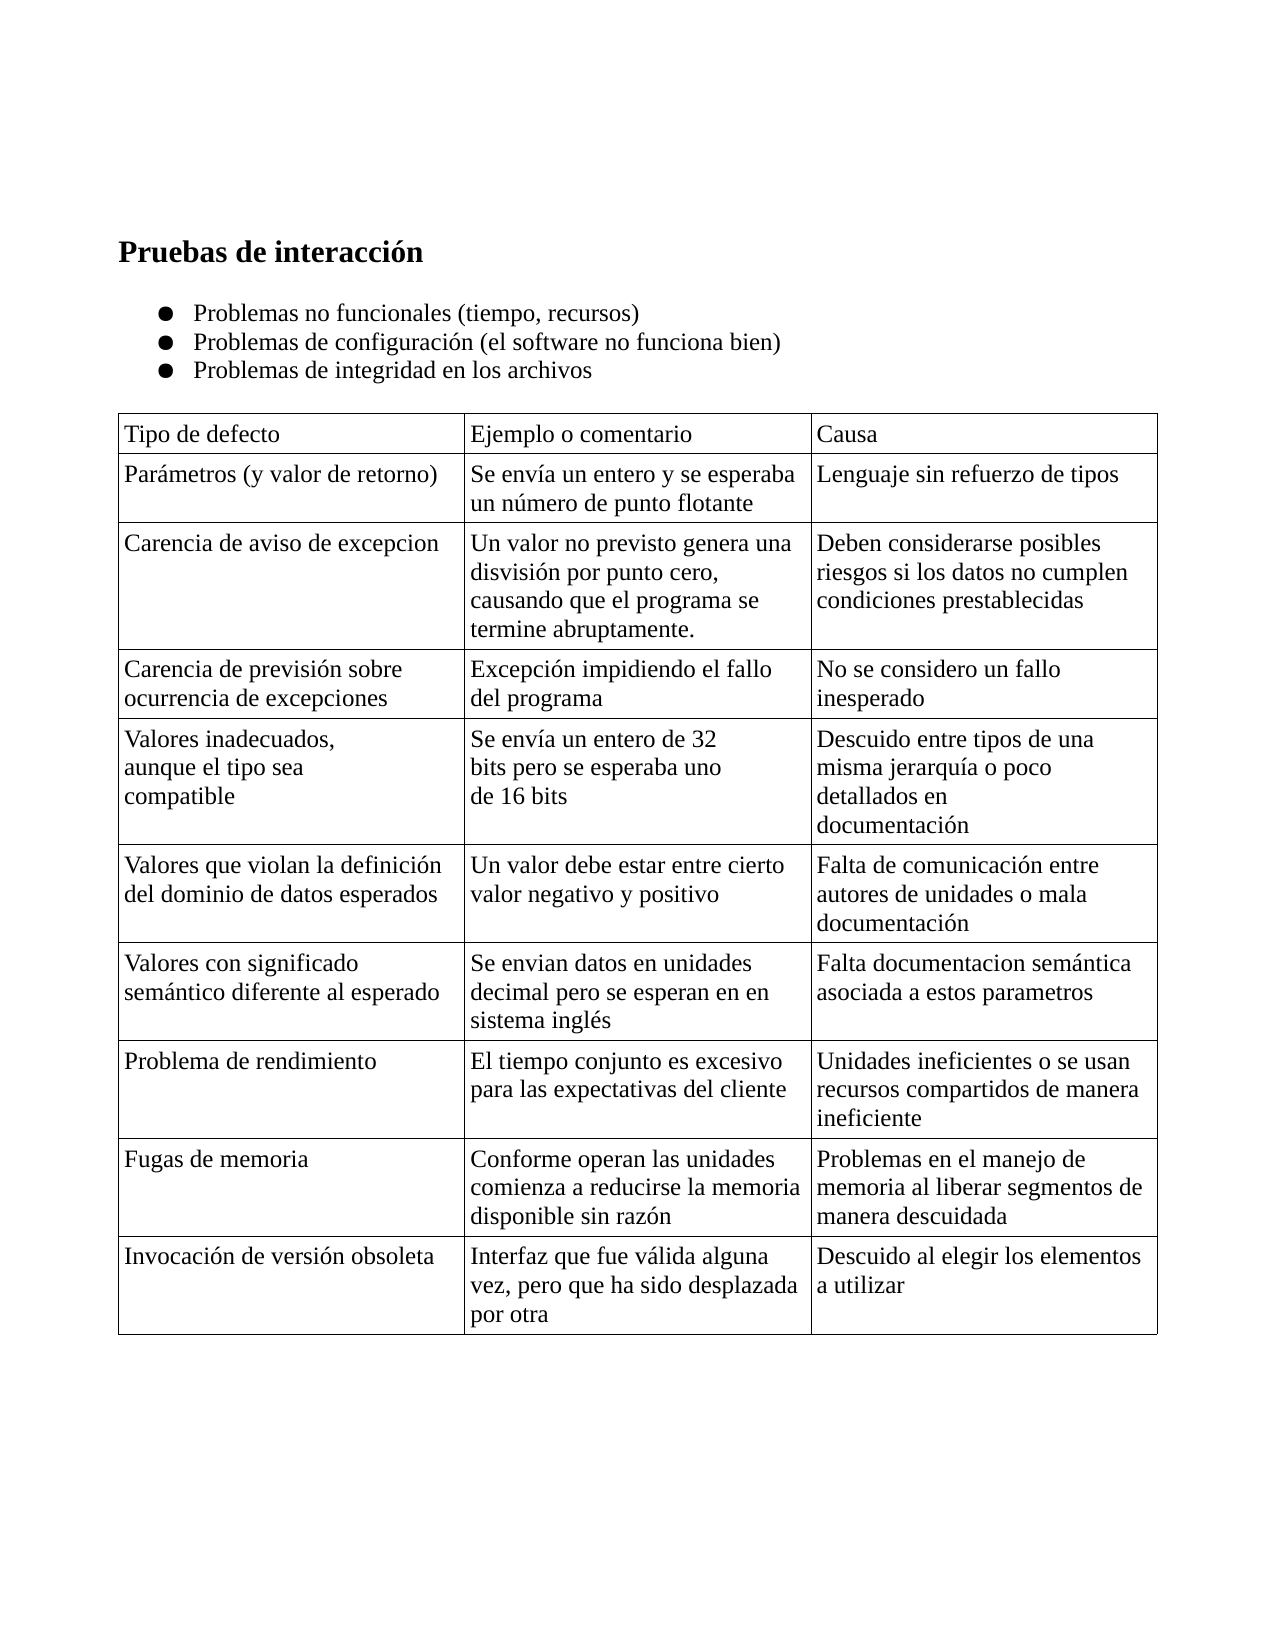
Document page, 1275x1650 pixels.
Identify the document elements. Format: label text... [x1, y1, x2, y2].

table_cell Unidades ineficientes o se usan recursos compartidos de manera ineficiente [812, 1041, 1157, 1138]
table_cell Parámetros (y valor de retorno) [119, 454, 464, 522]
table_header Ejemplo o comentario [465, 414, 811, 453]
table_cell Se envía un entero de 32 bits pero se esperaba uno de 16 bits [465, 719, 811, 844]
table_cell Descuido al elegir los elementos a utilizar [812, 1237, 1157, 1333]
table_cell Deben considerarse posibles riesgos si los datos no cumplen condiciones prestablecidas [812, 523, 1157, 649]
table_cell Problemas en el manejo de memoria al liberar segmentos de manera descuidada [812, 1139, 1157, 1236]
table_cell Problema de rendimiento [119, 1041, 464, 1138]
table_cell Conforme operan las unidades comienza a reducirse la memoria disponible sin razón [465, 1139, 811, 1236]
table_cell No se considero un fallo inesperado [812, 650, 1157, 718]
table_cell Invocación de versión obsoleta [119, 1237, 464, 1333]
table_cell Interfaz que fue válida alguna vez, pero que ha sido desplazada por otra [465, 1237, 811, 1333]
table_cell Un valor no previsto genera una disvisión por punto cero, causando que el programa se termine abruptamente. [465, 523, 811, 649]
table_cell Un valor debe estar entre cierto valor negativo y positivo [465, 845, 811, 942]
list Problemas de configuración (el software no funciona bien) [156, 327, 1157, 355]
table_cell Carencia de aviso de excepcion [119, 523, 464, 649]
table_cell Descuido entre tipos de una misma jerarquía o poco detallados en documentación [812, 719, 1157, 844]
table_cell Se envian datos en unidades decimal pero se esperan en en sistema inglés [465, 943, 811, 1040]
table_cell Valores que violan la definición del dominio de datos esperados [119, 845, 464, 942]
table_cell Valores con significado semántico diferente al esperado [119, 943, 464, 1040]
list Problemas no funcionales (tiempo, recursos) [156, 298, 1157, 327]
table_cell Se envía un entero y se esperaba un número de punto flotante [465, 454, 811, 522]
table_cell Excepción impidiendo el fallo del programa [465, 650, 811, 718]
list Problemas de integridad en los archivos [156, 355, 1157, 384]
table_cell Falta de comunicación entre autores de unidades o mala documentación [812, 845, 1157, 942]
text Pruebas de interacción [118, 233, 1157, 269]
table_header Tipo de defecto [119, 414, 464, 453]
table_cell Fugas de memoria [119, 1139, 464, 1236]
table_cell Valores inadecuados, aunque el tipo sea compatible [119, 719, 464, 844]
table_cell El tiempo conjunto es excesivo para las expectativas del cliente [465, 1041, 811, 1138]
table_header Causa [812, 414, 1157, 453]
table_cell Lenguaje sin refuerzo de tipos [812, 454, 1157, 522]
table_cell Falta documentacion semántica asociada a estos parametros [812, 943, 1157, 1040]
table_cell Carencia de previsión sobre ocurrencia de excepciones [119, 650, 464, 718]
